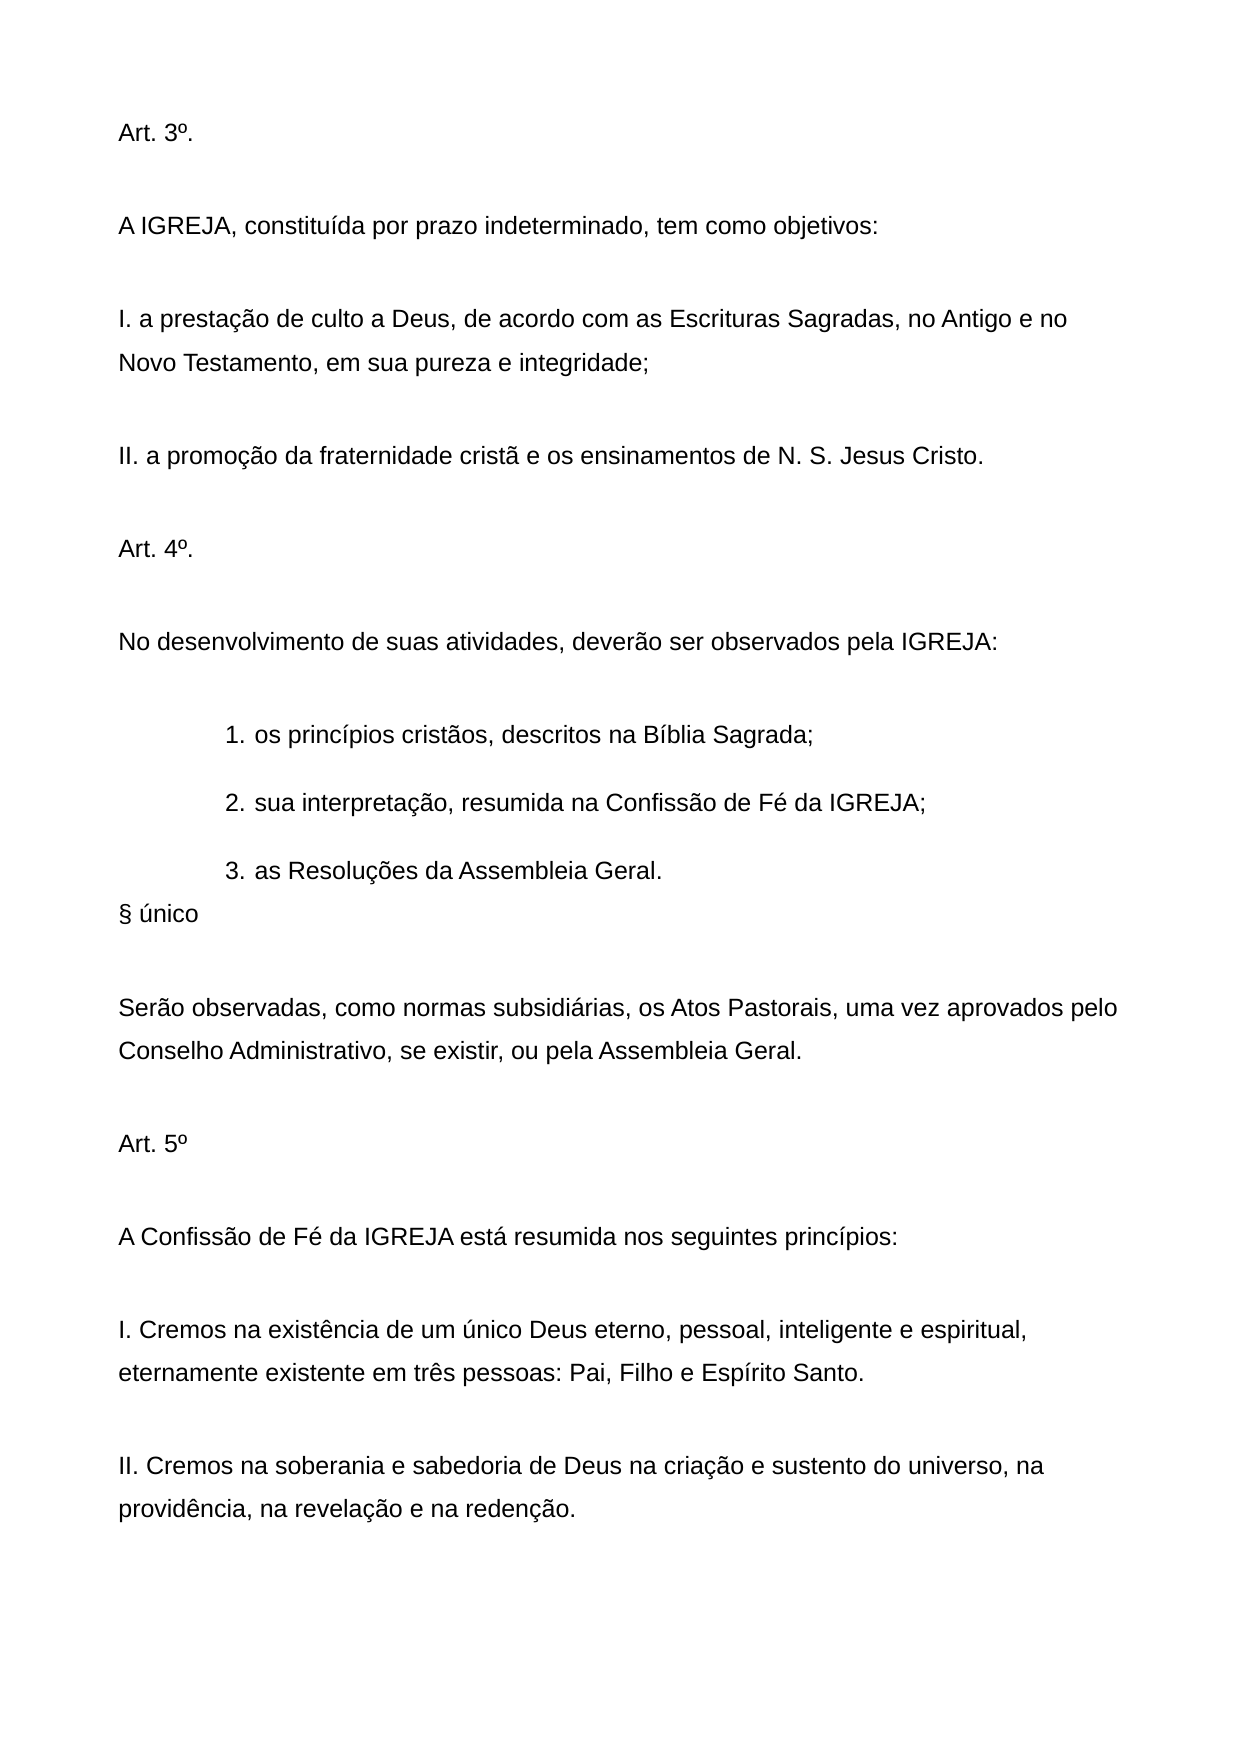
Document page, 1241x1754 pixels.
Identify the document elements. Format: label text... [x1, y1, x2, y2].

text Serão observadas, como normas subsidiárias, os Atos Pastorais, uma vez aprovados pelo Conselho Administrativo, se existir, ou pela Assembleia Geral. [118, 992, 1122, 1064]
text I. a prestação de culto a Deus, de acordo com as Escrituras Sagradas, no Antigo e no Novo Testamento, em sua pureza e integridade; [118, 304, 1122, 376]
text A Confissão de Fé da IGREJA está resumida nos seguintes princípios: [118, 1222, 1122, 1251]
text A IGREJA, constituída por prazo indeterminado, tem como objetivos: [118, 211, 1122, 240]
text § único [118, 899, 1122, 928]
list os princípios cristãos, descritos na Bíblia Sagrada; [225, 720, 1122, 749]
text II. a promoção da fraternidade cristã e os ensinamentos de N. S. Jesus Cristo. [118, 441, 1122, 469]
list as Resoluções da Assembleia Geral. [225, 856, 1122, 885]
text Art. 4º. [118, 534, 1122, 562]
text I. Cremos na existência de um único Deus eterno, pessoal, inteligente e espiritual, eternamente existente em três pessoas: Pai, Filho e Espírito Santo. [118, 1315, 1122, 1387]
text II. Cremos na soberania e sabedoria de Deus na criação e sustento do universo, na providência, na revelação e na redenção. [118, 1451, 1122, 1523]
text Art. 5º [118, 1129, 1122, 1157]
text Art. 3º. [118, 118, 1122, 147]
list sua interpretação, resumida na Confissão de Fé da IGREJA; [225, 788, 1122, 817]
text No desenvolvimento de suas atividades, deverão ser observados pela IGREJA: [118, 627, 1122, 656]
